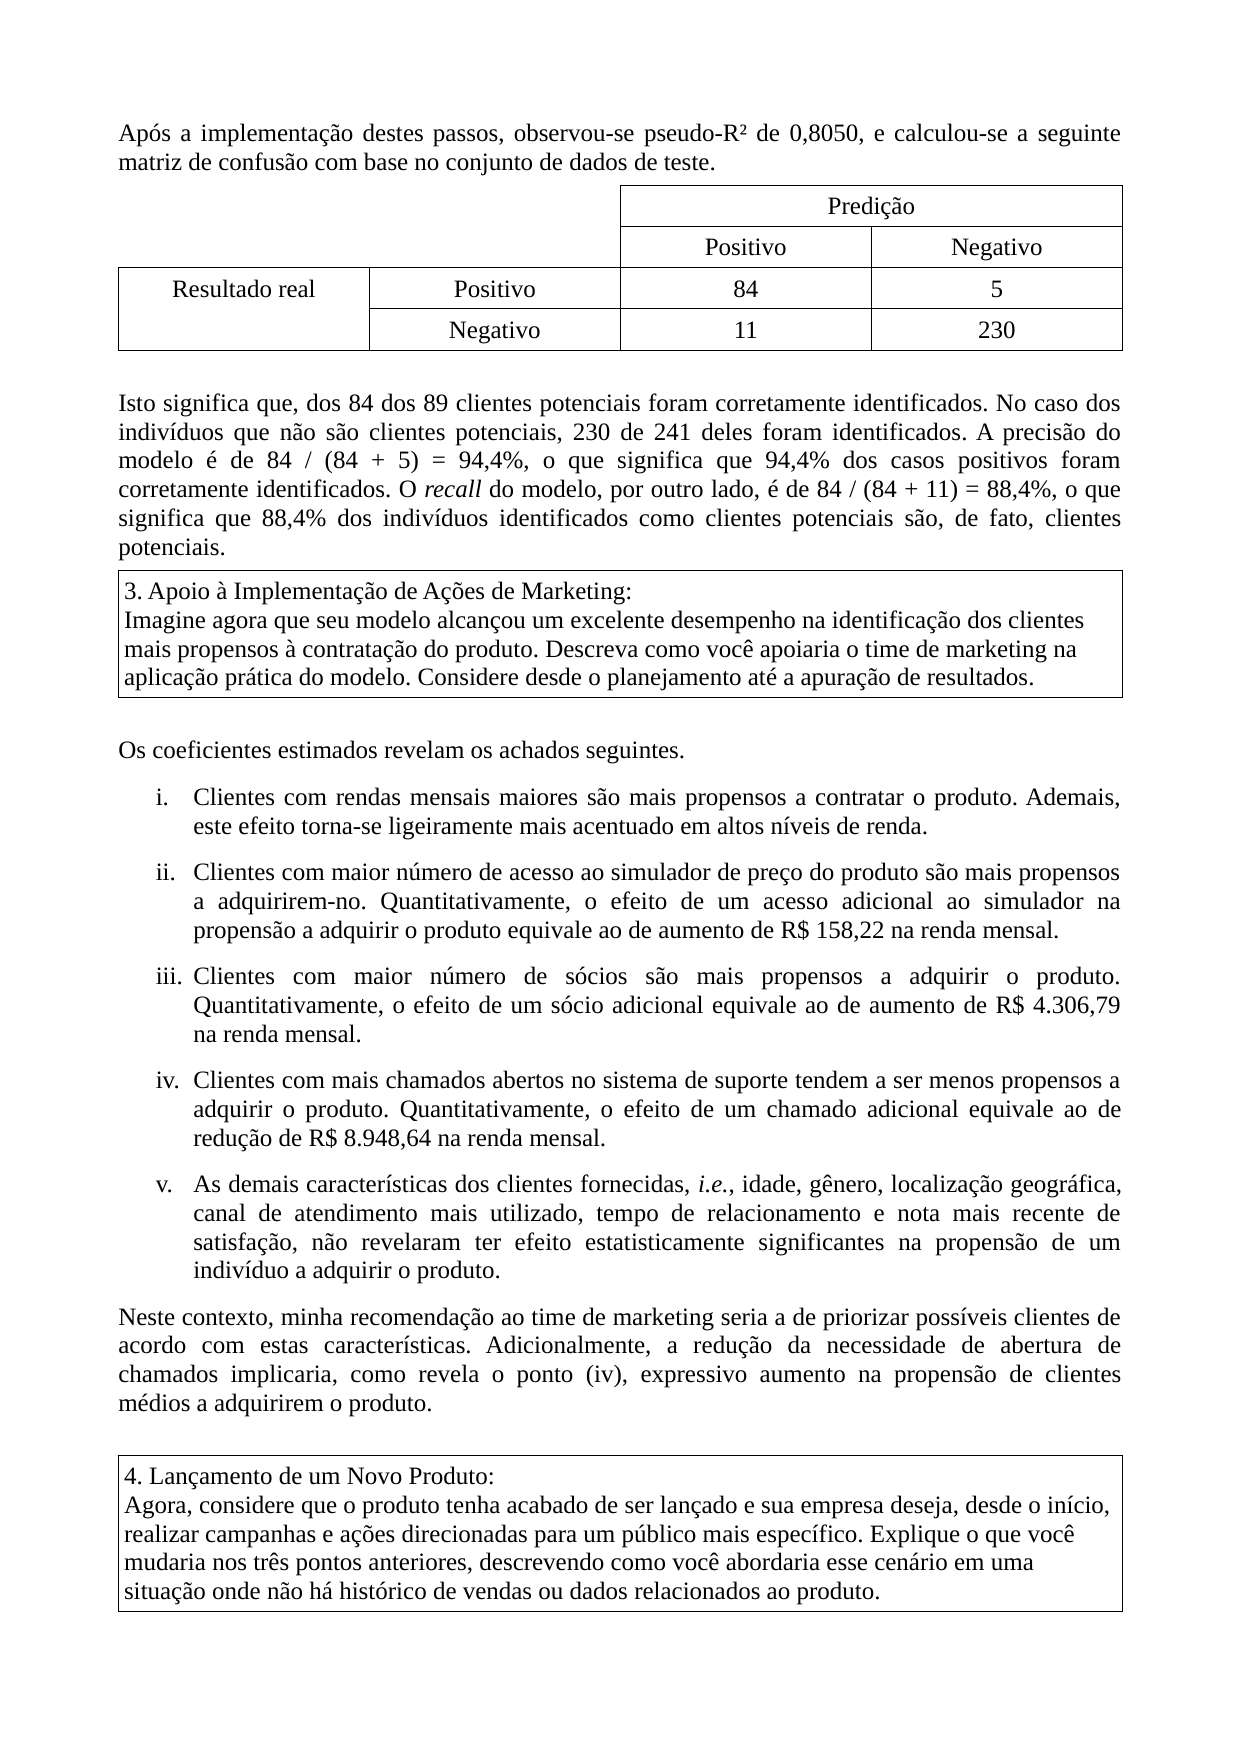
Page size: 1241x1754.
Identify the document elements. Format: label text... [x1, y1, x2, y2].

list Clientes com mais chamados abertos no sistema de suporte tendem a ser menos propensos a adquirir o produto. Quantitativamente, o efeito de um chamado adicional equivale ao de redução de R$ 8.948,64 na renda mensal. [156, 1065, 1122, 1151]
table_cell Resultado real [119, 268, 369, 349]
list Clientes com maior número de sócios são mais propensos a adquirir o produto. Quantitativamente, o efeito de um sócio adicional equivale ao de aumento de R$ 4.306,79 na renda mensal. [156, 961, 1122, 1047]
list Clientes com rendas mensais maiores são mais propensos a contratar o produto. Ademais, este efeito torna-se ligeiramente mais acentuado em altos níveis de renda. [156, 782, 1122, 839]
table_cell [369, 226, 620, 267]
text Os coeficientes estimados revelam os achados seguintes. [118, 736, 1122, 764]
table_cell 230 [872, 309, 1122, 349]
table_cell 5 [872, 268, 1122, 308]
text Neste contexto, minha recomendação ao time de marketing seria a de priorizar possíveis clientes de acordo com estas características. Adicionalmente, a redução da necessidade de abertura de chamados implicaria, como revela o ponto (iv), expressivo aumento na propensão de clientes médios a adquirirem o produto. [118, 1302, 1122, 1417]
table_header 3. Apoio à Implementação de Ações de Marketing: Imagine agora que seu modelo alcançou um excelente desempenho na identificação dos clientes mais propensos à contratação do produto. Descreva como você apoiaria o time de marketing na aplicação prática do modelo. Considere desde o planejamento até a apuração de resultados. [119, 571, 1122, 697]
table_cell Negativo [872, 227, 1122, 267]
table_cell [118, 226, 369, 267]
list As demais características dos clientes fornecidas, i.e., idade, gênero, localização geográfica, canal de atendimento mais utilizado, tempo de relacionamento e nota mais recente de satisfação, não revelaram ter efeito estatisticamente significantes na propensão de um indivíduo a adquirir o produto. [156, 1169, 1122, 1284]
table_cell 11 [621, 309, 871, 349]
text Isto significa que, dos 84 dos 89 clientes potenciais foram corretamente identificados. No caso dos indivíduos que não são clientes potenciais, 230 de 241 deles foram identificados. A precisão do modelo é de 84 / (84 + 5) = 94,4%, o que significa que 94,4% dos casos positivos foram corretamente identificados. O recall do modelo, por outro lado, é de 84 / (84 + 11) = 88,4%, o que significa que 88,4% dos indivíduos identificados como clientes potenciais são, de fato, clientes potenciais. [118, 388, 1122, 561]
table_cell Positivo [370, 268, 620, 308]
table_header Predição [621, 186, 1122, 226]
table_cell 84 [621, 268, 871, 308]
list Clientes com maior número de acesso ao simulador de preço do produto são mais propensos a adquirirem-no. Quantitativamente, o efeito de um acesso adicional ao simulador na propensão a adquirir o produto equivale ao de aumento de R$ 158,22 na renda mensal. [156, 857, 1122, 943]
table_cell Negativo [370, 309, 620, 349]
table_cell Positivo [621, 227, 871, 267]
table_header 4. Lançamento de um Novo Produto: Agora, considere que o produto tenha acabado de ser lançado e sua empresa deseja, desde o início, realizar campanhas e ações direcionadas para um público mais específico. Explique o que você mudaria nos três pontos anteriores, descrevendo como você abordaria esse cenário em uma situação onde não há histórico de vendas ou dados relacionados ao produto. [119, 1456, 1122, 1611]
text Após a implementação destes passos, observou-se pseudo-R² de 0,8050, e calculou-se a seguinte matriz de confusão com base no conjunto de dados de teste. [118, 118, 1122, 176]
table_header [118, 185, 369, 226]
table_header [369, 185, 620, 226]
